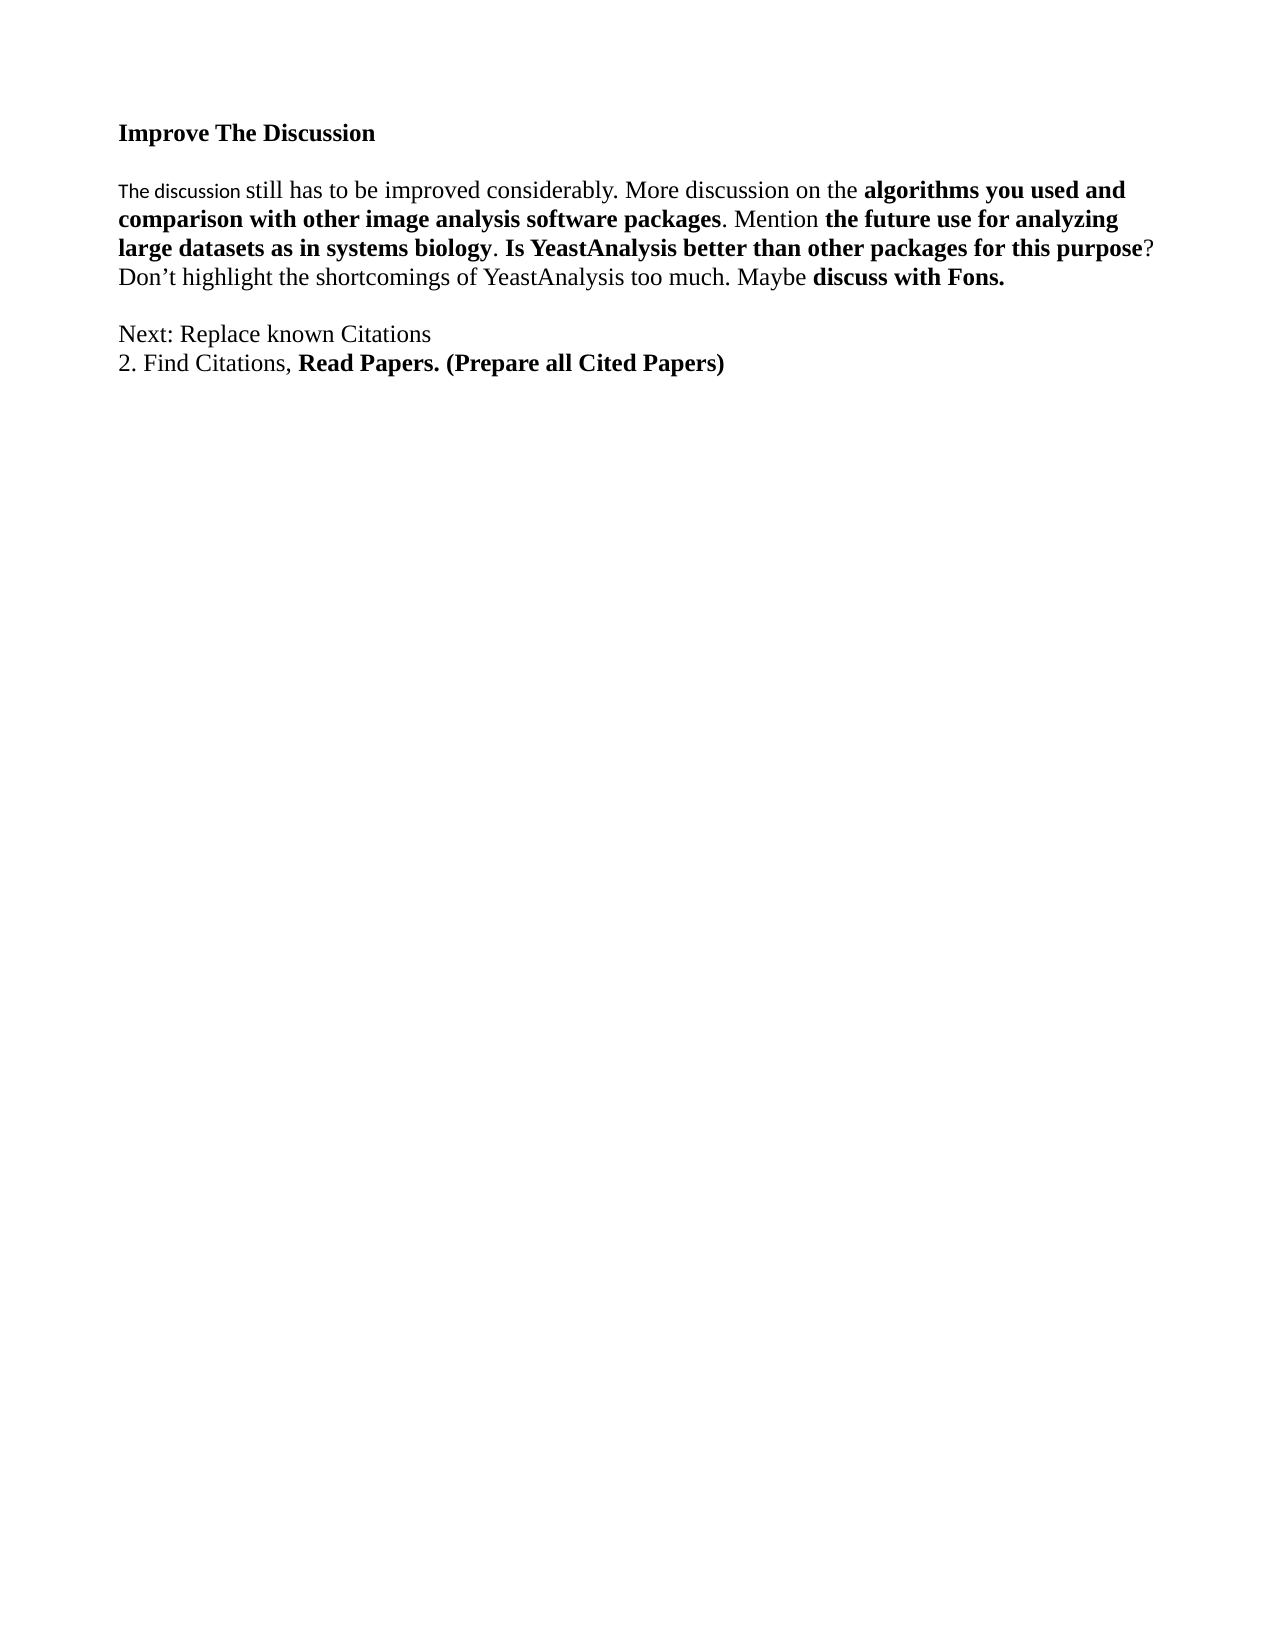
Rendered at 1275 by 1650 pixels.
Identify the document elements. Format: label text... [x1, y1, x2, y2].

text The discussion still has to be improved considerably. More discussion on the algorithms you used and comparison with other image analysis software packages. Mention the future use for analyzing large datasets as in systems biology. Is YeastAnalysis better than other packages for this purpose? Don’t highlight the shortcomings of YeastAnalysis too much. Maybe discuss with Fons. [118, 176, 1157, 291]
text 2. Find Citations, Read Papers. (Prepare all Cited Papers) [118, 348, 1157, 377]
text Improve The Discussion [118, 118, 1157, 147]
text Next: Replace known Citations [118, 319, 1157, 348]
